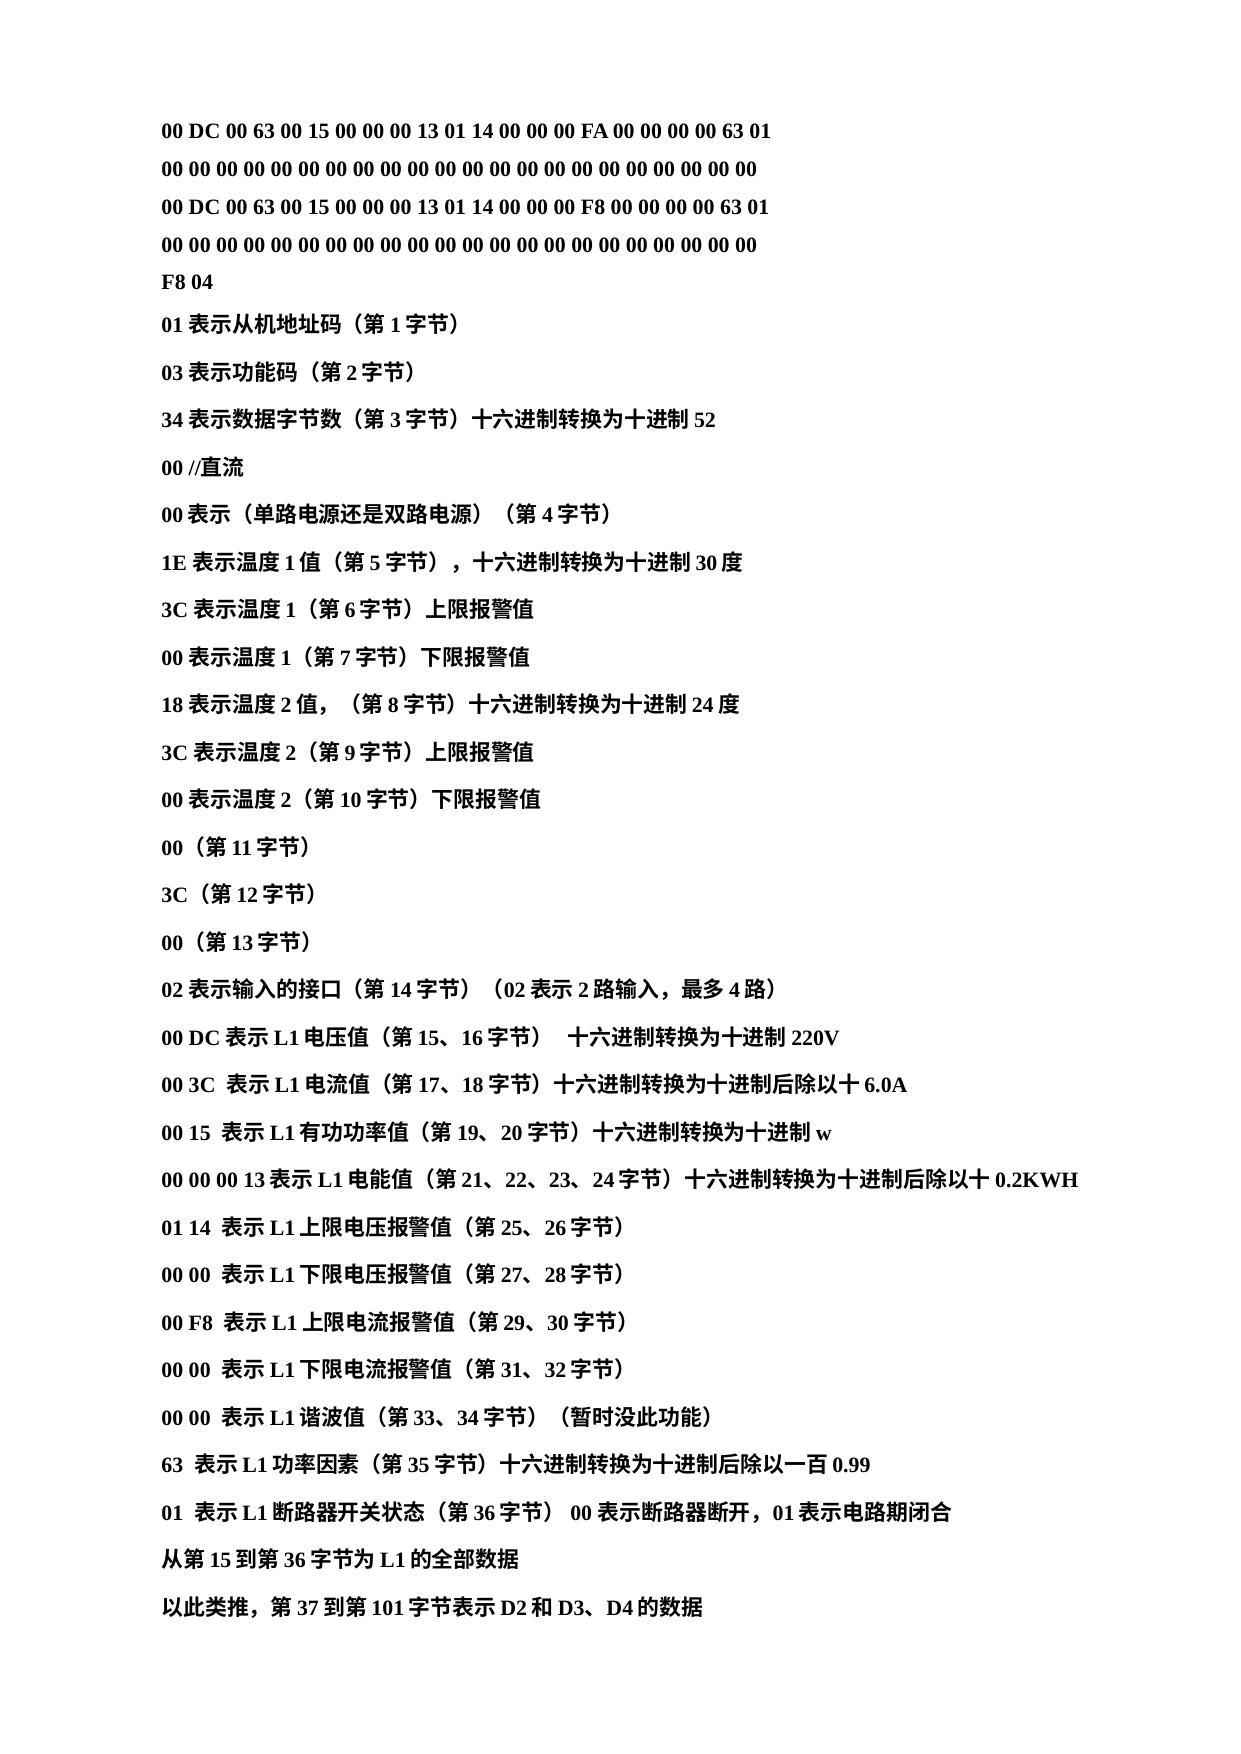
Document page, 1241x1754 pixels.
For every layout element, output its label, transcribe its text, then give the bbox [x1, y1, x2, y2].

text 63 表示L1功率因素（第35字节）十六进制转换为十进制后除以一百0.99 [118, 1447, 1122, 1479]
text 1E 表示温度1值（第5字节），十六进制转换为十进制30度 [118, 545, 1122, 576]
text 从第15到第36字节为L1的全部数据 [118, 1542, 1122, 1574]
text 00表示（单路电源还是双路电源）（第4字节） [118, 497, 1122, 529]
text 00 //直流 [118, 450, 1122, 481]
text 00 F8 表示L1上限电流报警值（第29、30字节） [118, 1305, 1122, 1336]
text 00 表示温度1（第7字节）下限报警值 [118, 640, 1122, 671]
text 01 14 表示L1上限电压报警值（第25、26字节） [118, 1210, 1122, 1241]
text 3C 表示温度2（第9字节）上限报警值 [118, 735, 1122, 766]
text 00 00 表示L1下限电流报警值（第31、32字节） [118, 1352, 1122, 1384]
text 00 表示温度2（第10字节）下限报警值 [118, 782, 1122, 814]
text 00 00 00 13表示L1电能值（第21、22、23、24字节）十六进制转换为十进制后除以十0.2KWH [118, 1162, 1122, 1194]
text 00 DC 00 63 00 15 00 00 00 13 01 14 00 00 00 FA 00 00 00 00 63 01 [118, 118, 1122, 143]
text 00 00 表示L1谐波值（第33、34字节）（暂时没此功能） [118, 1400, 1122, 1431]
text 以此类推，第37到第101字节表示D2和D3、D4的数据 [118, 1590, 1122, 1621]
text 00 00 00 00 00 00 00 00 00 00 00 00 00 00 00 00 00 00 00 00 00 00 [118, 232, 1122, 257]
text 00 DC 00 63 00 15 00 00 00 13 01 14 00 00 00 F8 00 00 00 00 63 01 [118, 194, 1122, 219]
text 01 表示从机地址码（第1字节） [118, 307, 1122, 339]
text 00 15 表示L1有功功率值（第19、20字节）十六进制转换为十进制w [118, 1115, 1122, 1146]
text 00（第13字节） [118, 925, 1122, 956]
text 01 表示L1断路器开关状态（第36字节） 00 表示断路器断开，01表示电路期闭合 [118, 1495, 1122, 1526]
text 18 表示温度2值，（第8字节）十六进制转换为十进制24度 [118, 687, 1122, 719]
text 02 表示输入的接口（第14字节）（02表示2路输入，最多4路） [118, 972, 1122, 1004]
text 00 00 00 00 00 00 00 00 00 00 00 00 00 00 00 00 00 00 00 00 00 00 [118, 156, 1122, 181]
text F8 04 [118, 269, 1122, 294]
text 00 3C 表示L1电流值（第17、18字节）十六进制转换为十进制后除以十6.0A [118, 1067, 1122, 1099]
text 00 DC 表示L1电压值（第15、16字节） 十六进制转换为十进制220V [118, 1020, 1122, 1051]
text 03 表示功能码（第2字节） [118, 355, 1122, 386]
text 00 00 表示L1下限电压报警值（第27、28字节） [118, 1257, 1122, 1289]
text 3C（第12字节） [118, 877, 1122, 909]
text 34 表示数据字节数（第3字节）十六进制转换为十进制52 [118, 402, 1122, 434]
text 00（第11字节） [118, 830, 1122, 861]
text 3C 表示温度1（第6字节）上限报警值 [118, 592, 1122, 624]
